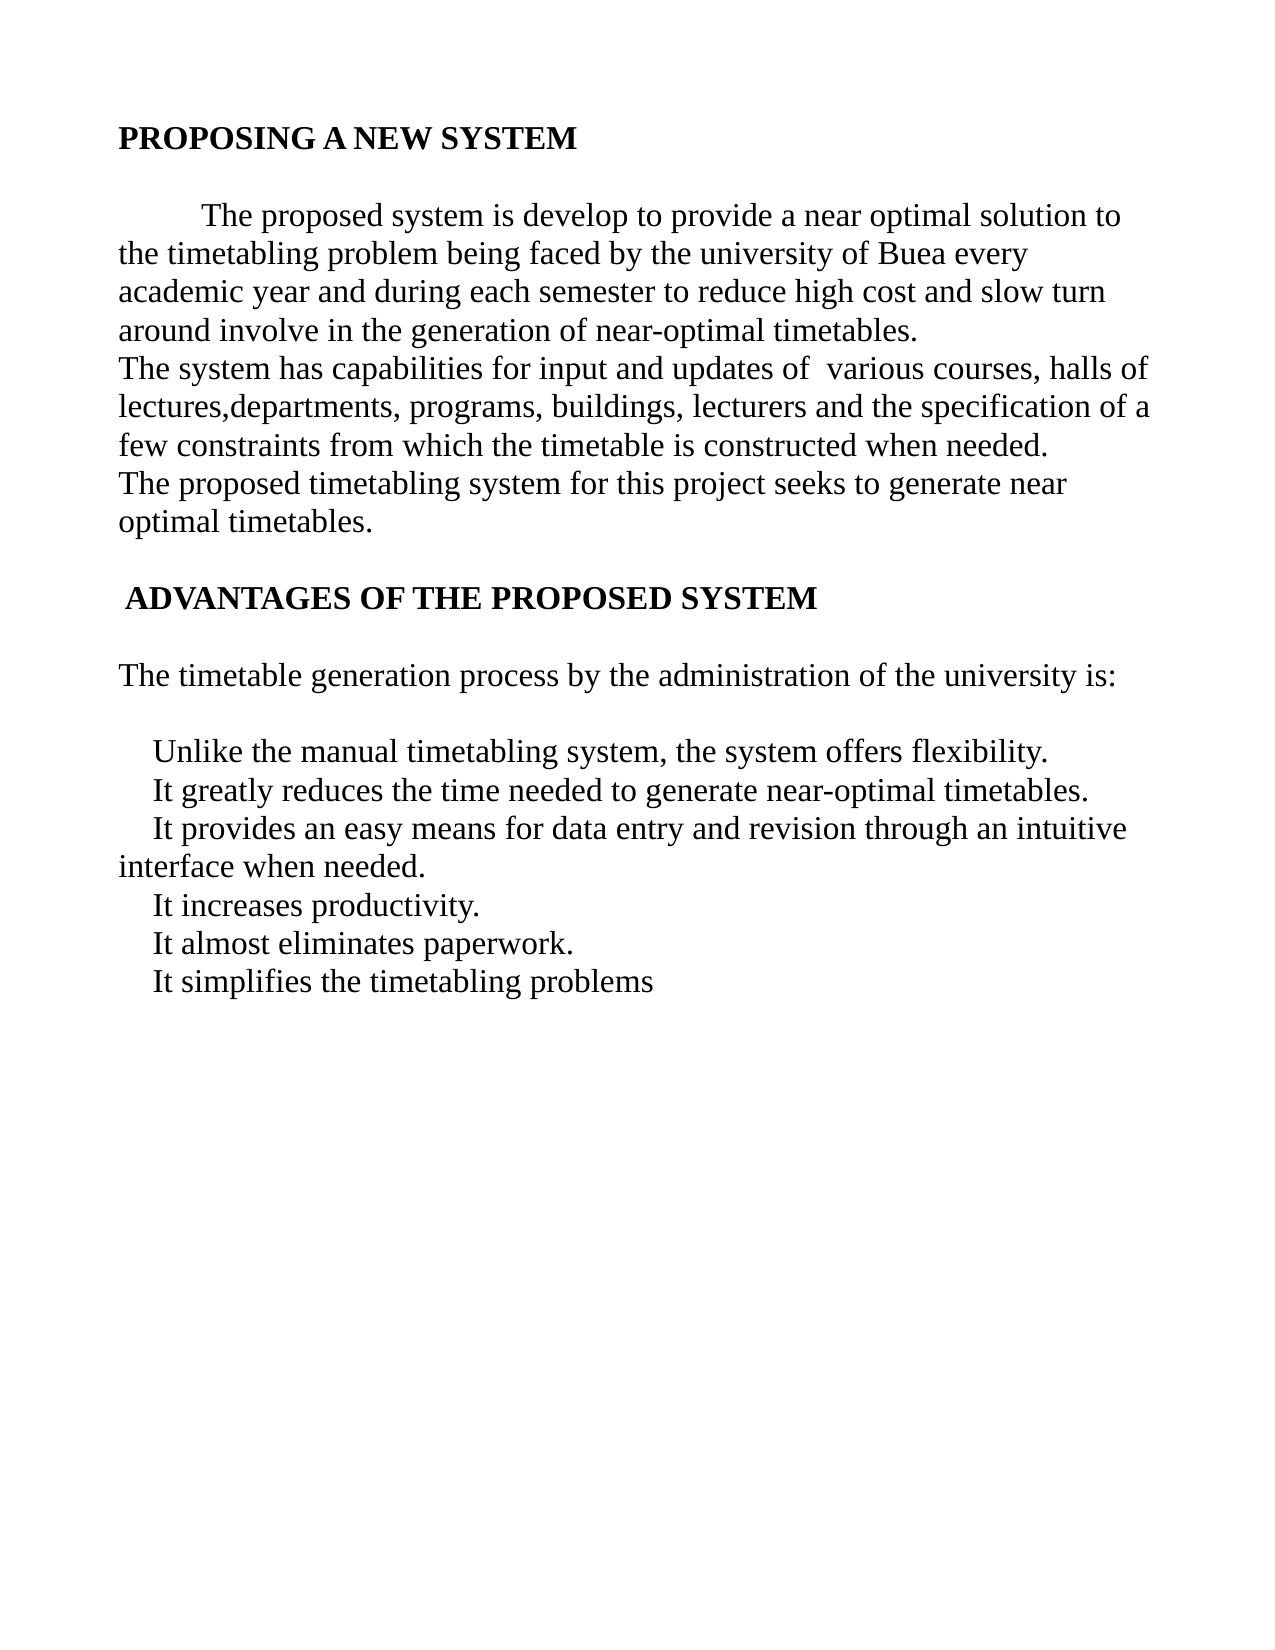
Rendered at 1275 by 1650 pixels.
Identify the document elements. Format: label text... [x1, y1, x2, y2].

text PROPOSING A NEW SYSTEM [118, 118, 1157, 156]
text  It almost eliminates paperwork. [118, 923, 1157, 961]
text The proposed timetabling system for this project seeks to generate near optimal timetables. [118, 463, 1157, 540]
text The system has capabilities for input and updates of various courses, halls of lectures,departments, programs, buildings, lecturers and the specification of a few constraints from which the timetable is constructed when needed. [118, 348, 1157, 463]
text The proposed system is develop to provide a near optimal solution to the timetabling problem being faced by the university of Buea every academic year and during each semester to reduce high cost and slow turn around involve in the generation of near-optimal timetables. [118, 195, 1157, 348]
text  It simplifies the timetabling problems [118, 961, 1157, 1000]
text  It provides an easy means for data entry and revision through an intuitive [118, 808, 1157, 846]
text  It increases productivity. [118, 885, 1157, 923]
text  It greatly reduces the time needed to generate near-optimal timetables. [118, 770, 1157, 808]
text ADVANTAGES OF THE PROPOSED SYSTEM [118, 578, 1157, 616]
text interface when needed. [118, 846, 1157, 885]
text The timetable generation process by the administration of the university is: [118, 655, 1157, 693]
text  Unlike the manual timetabling system, the system offers flexibility. [118, 731, 1157, 770]
